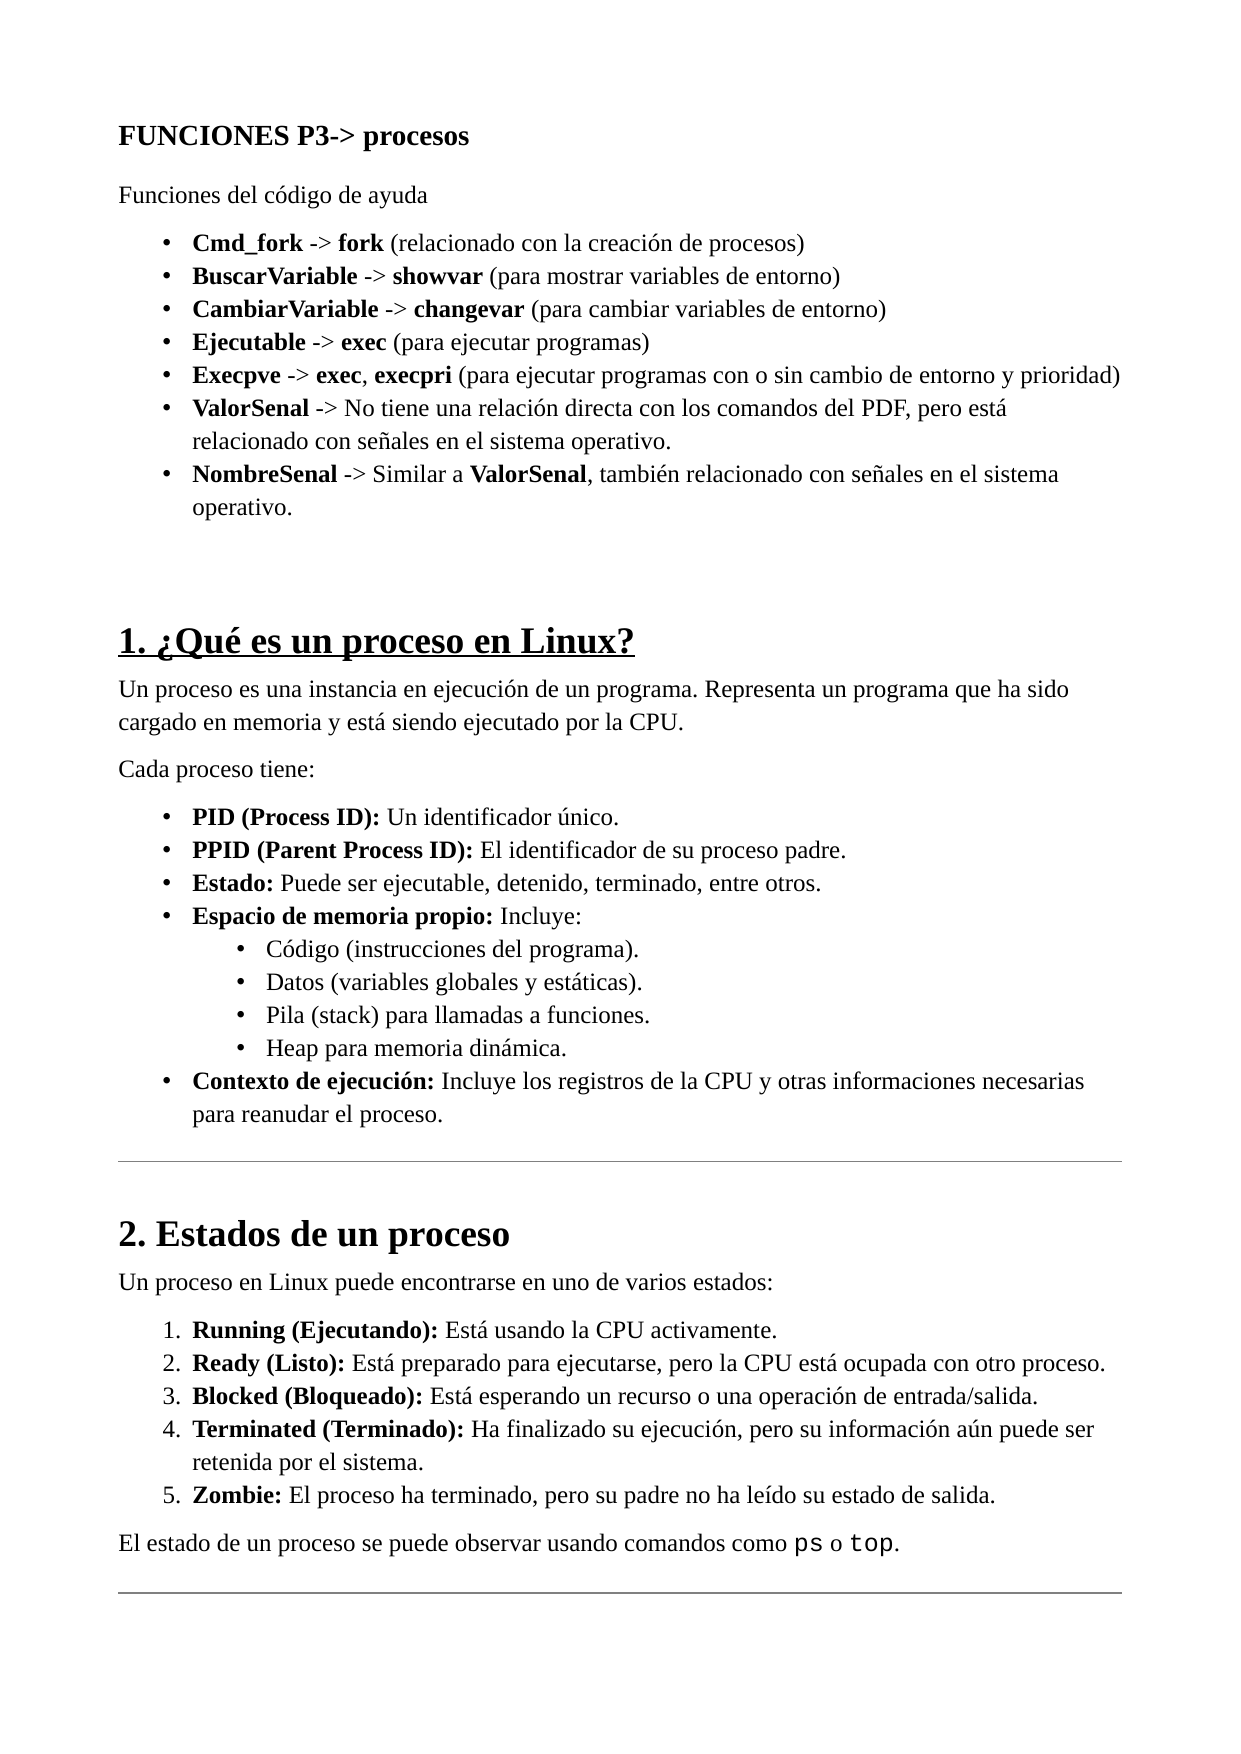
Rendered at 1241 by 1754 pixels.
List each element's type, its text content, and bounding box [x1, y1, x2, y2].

list Zombie: El proceso ha terminado, pero su padre no ha leído su estado de salida. [162, 1480, 1122, 1509]
list Terminated (Terminado): Ha finalizado su ejecución, pero su información aún puede ser retenida por el sistema. [162, 1414, 1122, 1476]
text FUNCIONES P3-> procesos [118, 118, 1122, 152]
subtitle 1. ¿Qué es un proceso en Linux? [118, 618, 1122, 661]
text Funciones del código de ayuda [118, 180, 1122, 209]
list CambiarVariable -> changevar (para cambiar variables de entorno) [162, 294, 1122, 323]
list Execpve -> exec, execpri (para ejecutar programas con o sin cambio de entorno y prioridad) [162, 360, 1122, 389]
list BuscarVariable -> showvar (para mostrar variables de entorno) [162, 261, 1122, 290]
list Contexto de ejecución: Incluye los registros de la CPU y otras informaciones necesarias para reanudar el proceso. [162, 1066, 1122, 1128]
list Heap para memoria dinámica. [236, 1033, 1122, 1062]
list ValorSenal -> No tiene una relación directa con los comandos del PDF, pero está relacionado con señales en el sistema operativo. [162, 393, 1122, 455]
text Cada proceso tiene: [118, 754, 1122, 783]
list Pila (stack) para llamadas a funciones. [236, 1000, 1122, 1029]
list Ejecutable -> exec (para ejecutar programas) [162, 327, 1122, 356]
text Un proceso en Linux puede encontrarse en uno de varios estados: [118, 1267, 1122, 1296]
text Un proceso es una instancia en ejecución de un programa. Representa un programa que ha sido cargado en memoria y está siendo ejecutado por la CPU. [118, 674, 1122, 736]
subtitle 2. Estados de un proceso [118, 1212, 1122, 1255]
list Running (Ejecutando): Está usando la CPU activamente. [162, 1315, 1122, 1344]
list Cmd_fork -> fork (relacionado con la creación de procesos) [162, 228, 1122, 257]
list PPID (Parent Process ID): El identificador de su proceso padre. [162, 835, 1122, 864]
list Espacio de memoria propio: Incluye: [162, 901, 1122, 930]
list Código (instrucciones del programa). [236, 934, 1122, 963]
list Ready (Listo): Está preparado para ejecutarse, pero la CPU está ocupada con otro proceso. [162, 1348, 1122, 1377]
list NombreSenal -> Similar a ValorSenal, también relacionado con señales en el sistema operativo. [162, 459, 1122, 521]
list Datos (variables globales y estáticas). [236, 967, 1122, 996]
text El estado de un proceso se puede observar usando comandos como ps o top. [118, 1528, 1122, 1559]
list Blocked (Bloqueado): Está esperando un recurso o una operación de entrada/salida. [162, 1381, 1122, 1410]
list Estado: Puede ser ejecutable, detenido, terminado, entre otros. [162, 868, 1122, 897]
list PID (Process ID): Un identificador único. [162, 802, 1122, 831]
